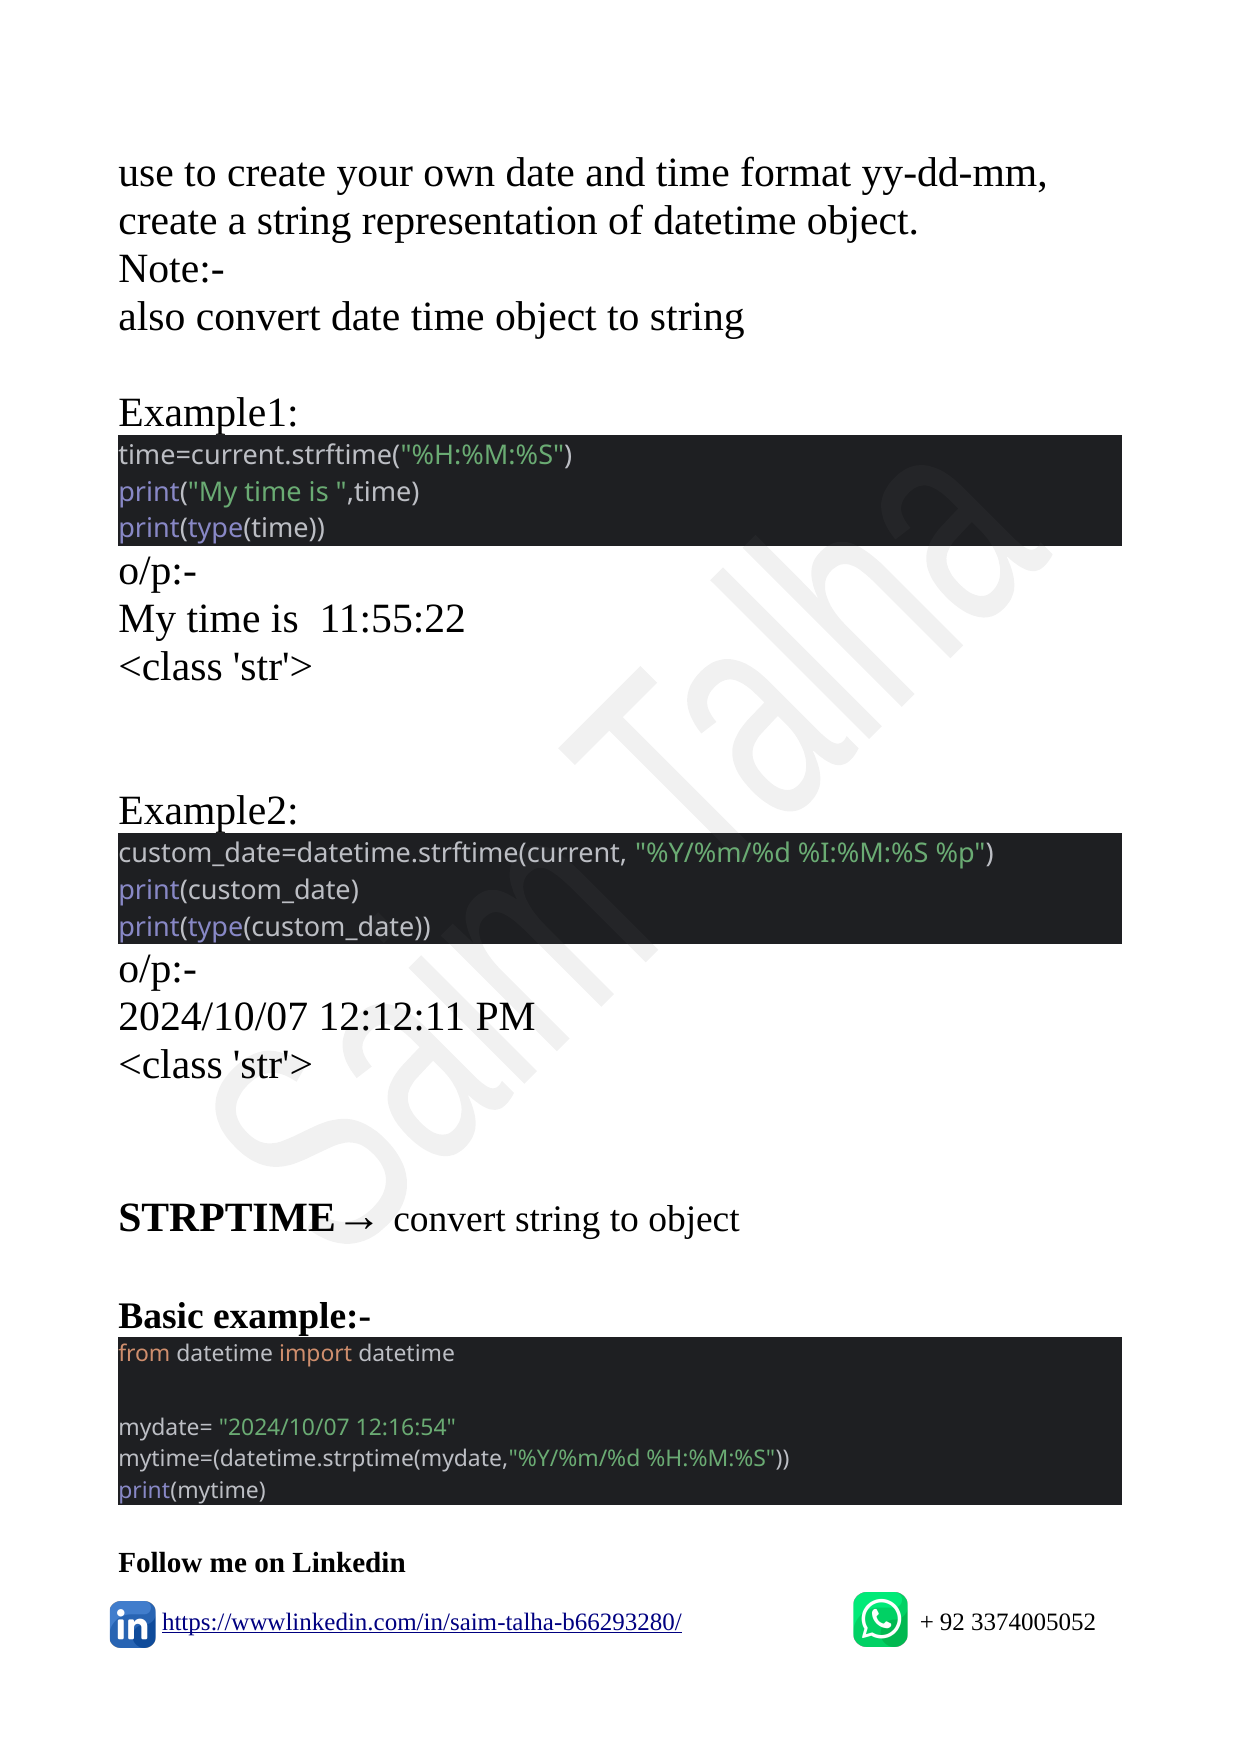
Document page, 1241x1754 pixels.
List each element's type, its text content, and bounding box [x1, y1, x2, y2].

text [751, 594, 835, 642]
text STRPTIME→ convert string to object [118, 1188, 384, 1241]
text 2024/10/07 12:12:11 PM [459, 992, 544, 1040]
text [1009, 546, 1122, 594]
text Basic example:- [118, 1294, 1122, 1337]
text also convert date time object to string [118, 291, 1122, 339]
text 2024/10/07 12:12:11 PM [525, 992, 1122, 1040]
text [799, 642, 882, 689]
text [913, 594, 1122, 642]
text <class 'str'> [118, 642, 818, 689]
text Note:- [118, 243, 1122, 291]
text [947, 546, 1000, 594]
text 2024/10/07 12:12:11 PM [365, 1025, 411, 1040]
picture [853, 1592, 908, 1647]
text [565, 944, 1122, 992]
text [411, 1062, 455, 1088]
text My time is 11:55:22 [118, 594, 771, 642]
text [483, 944, 585, 992]
text [826, 565, 885, 594]
text STRPTIME→ convert string to object [366, 1188, 1122, 1241]
text [860, 546, 942, 594]
text use to create your own date and time format yy-dd-mm, create a string representation of datetime object. [118, 148, 1122, 243]
text custom_date=datetime.strftime(current, "%Y/%m/%d %I:%M:%S %p") print(custom_date) print(type(custom_date)) [118, 833, 1122, 944]
text 2024/10/07 12:12:11 PM [118, 992, 479, 1040]
text o/p:- [118, 944, 496, 992]
text <class 'str'> [118, 1040, 418, 1088]
text [692, 785, 1122, 833]
text from datetime import datetime mydate= "2024/10/07 12:16:54" mytime=(datetime.strptime(mydate,"%Y/%m/%d %H:%M:%S")) print(mytime) [118, 1337, 1122, 1505]
text [440, 1040, 1122, 1088]
text o/p:- [118, 546, 787, 594]
picture [109, 1601, 156, 1648]
text [827, 594, 933, 642]
text time=current.strftime("%H:%M:%S") print("My time is ",time) print(type(time)) [118, 435, 1122, 546]
text [864, 642, 1122, 689]
text [768, 546, 825, 594]
text Example1: [118, 387, 1122, 435]
text Example2: [118, 785, 710, 833]
